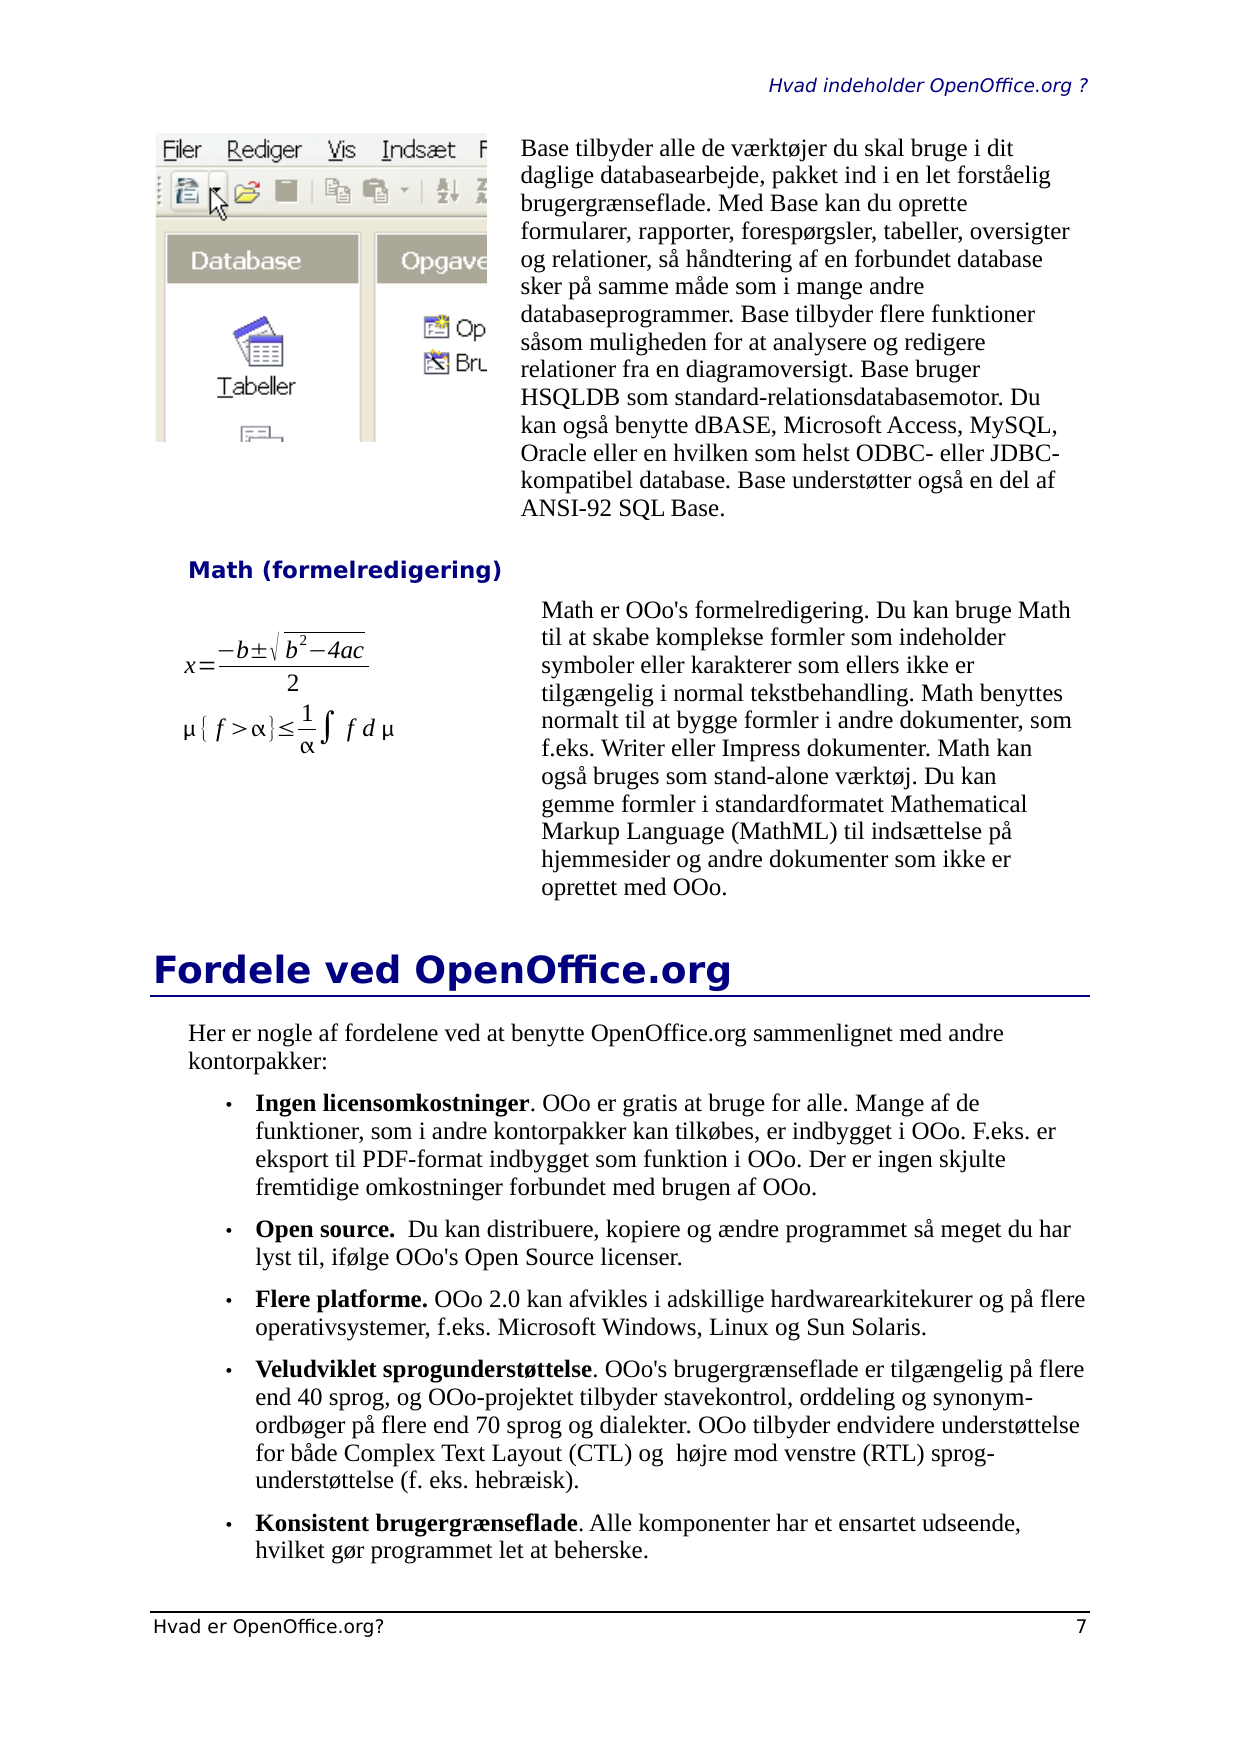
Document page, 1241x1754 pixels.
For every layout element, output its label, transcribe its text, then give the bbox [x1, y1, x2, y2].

subtitle Math (formelredigering) [188, 557, 1090, 584]
list Flere platforme. OOo 2.0 kan afvikles i adskillige hardwarearkitekurer og på flere operativsystemer, f.eks. Microsoft Windows, Linux og Sun Solaris. [226, 1285, 1090, 1341]
list Ingen licensomkostninger. OOo er gratis at bruge for alle. Mange af de funktioner, som i andre kontorpakker kan tilkøbes, er indbygget i OOo. F.eks. er eksport til PDF-format indbygget som funktion i OOo. Der er ingen skjulte fremtidige omkostninger forbundet med brugen af OOo. [226, 1089, 1090, 1200]
table_header [150, 596, 526, 901]
table_header Math er OOo's formelredigering. Du kan bruge Math til at skabe komplekse formler som indeholder symboler eller karakterer som ellers ikke er tilgængelig i normal tekstbehandling. Math benyttes normalt til at bygge formler i andre dokumenter, som f.eks. Writer eller Impress dokumenter. Math kan også bruges som stand-alone værktøj. Du kan gemme formler i standardformatet Mathematical Markup Language (MathML) til indsættelse på hjemmesider og andre dokumenter som ikke er oprettet med OOo. [526, 596, 1090, 901]
list Veludviklet sprogunderstøttelse. OOo's brugergrænseflade er tilgængelig på flere end 40 sprog, og OOo-projektet tilbyder stavekontrol, orddeling og synonym­ordbøger på flere end 70 sprog og dialekter. OOo tilbyder endvidere understøttelse for både Complex Text Layout (CTL) og højre mod venstre (RTL) sprog­understøttelse (f. eks. hebræisk). [226, 1356, 1090, 1494]
text Her er nogle af fordelene ved at benytte OpenOffice.org sammenlignet med andre kontorpakker: [188, 1019, 1090, 1075]
picture [155, 133, 487, 442]
table_header [137, 134, 506, 522]
list Konsistent brugergrænseflade. Alle komponenter har et ensartet udseende, hvilket gør programmet let at beherske. [226, 1509, 1090, 1564]
table_header Base tilbyder alle de værktøjer du skal bruge i dit daglige databasearbejde, pakket ind i en let forståelig brugergrænseflade. Med Base kan du oprette formularer, rapporter, forespørgsler, tabeller, oversigter og relationer, så håndtering af en forbundet database sker på samme måde som i mange andre databaseprogrammer. Base tilbyder flere funktioner såsom muligheden for at analysere og redigere relationer fra en diagramoversigt. Base bruger HSQLDB som standard-relationsdatabasemotor. Du kan også benytte dBASE, Microsoft Access, MySQL, Oracle eller en hvilken som helst ODBC- eller JDBC- kompatibel database. Base understøtter også en del af ANSI-92 SQL Base. [506, 134, 1090, 522]
list Open source. Du kan distribuere, kopiere og ændre programmet så meget du har lyst til, ifølge OOo's Open Source licenser. [226, 1215, 1090, 1271]
subtitle Fordele ved OpenOffice.org [150, 946, 1090, 995]
